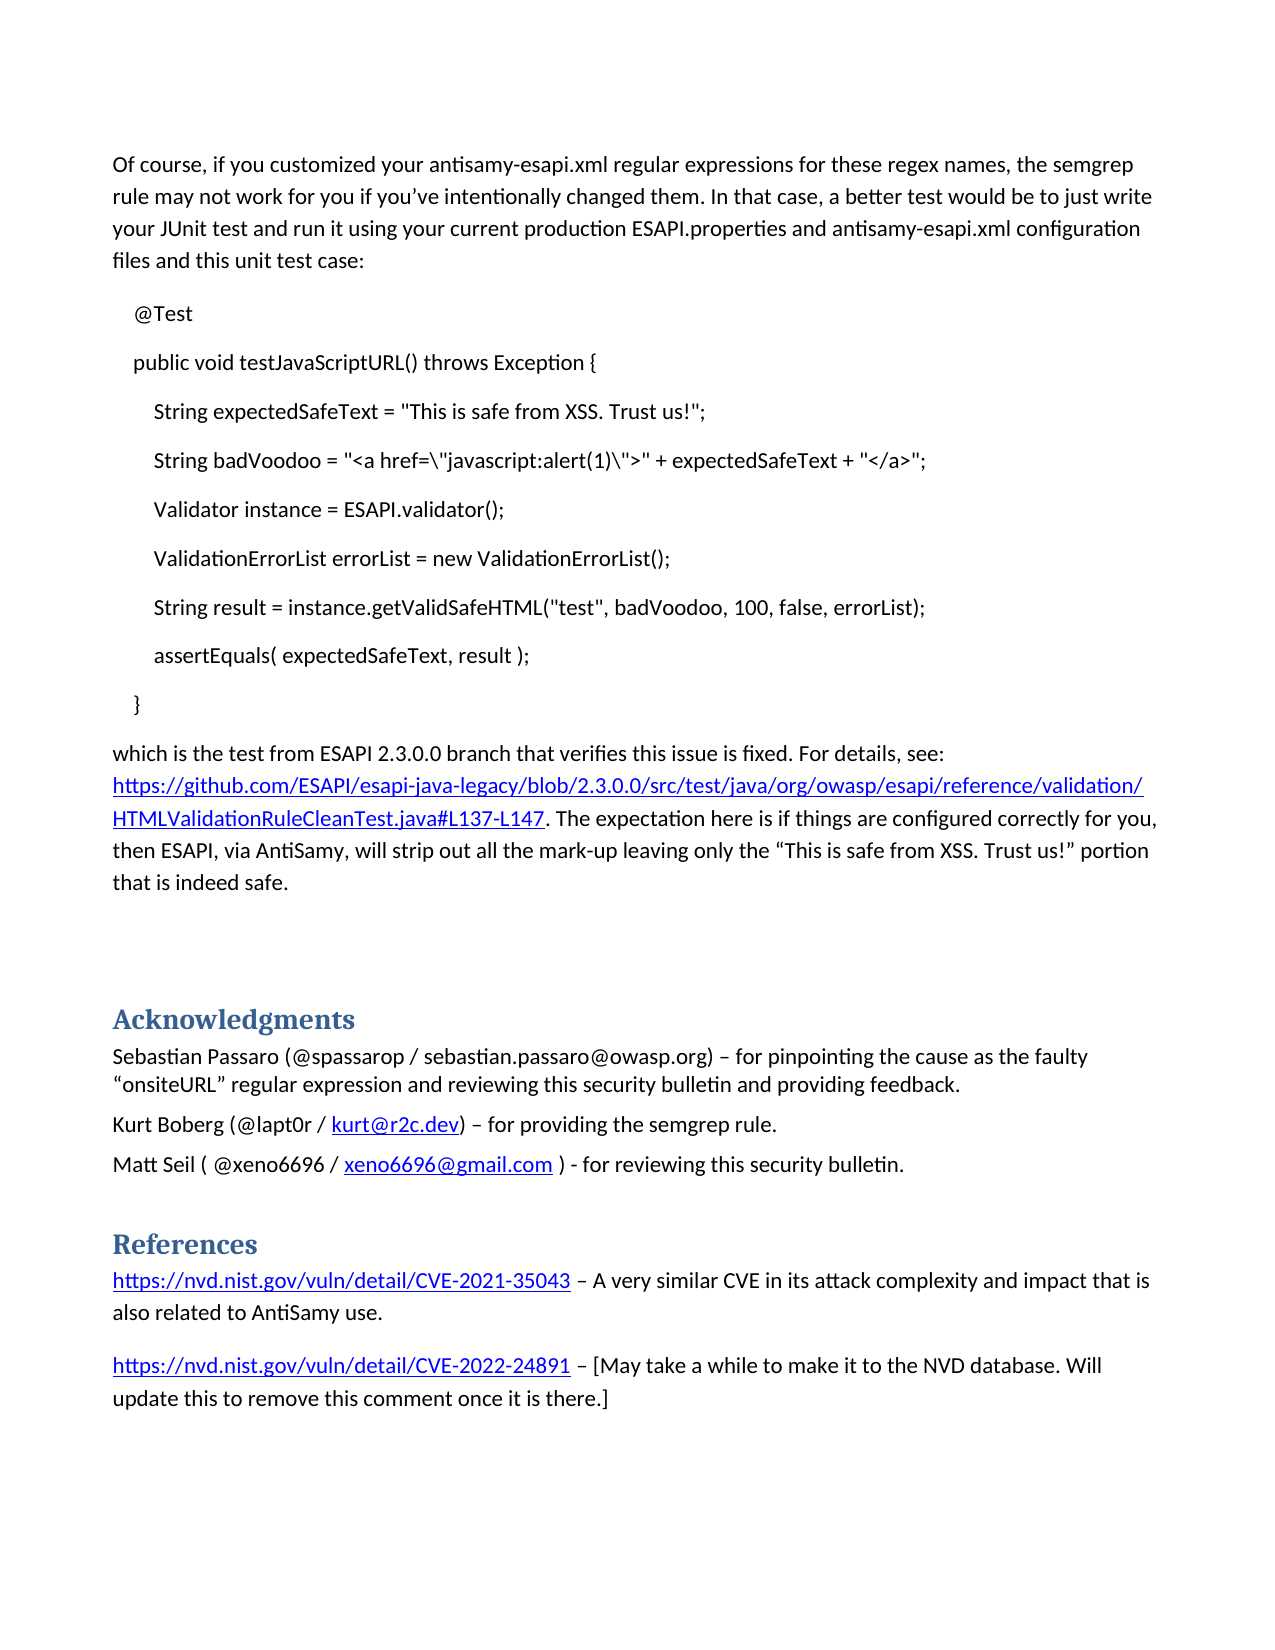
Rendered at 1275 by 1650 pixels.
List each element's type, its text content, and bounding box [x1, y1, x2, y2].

text String badVoodoo = "<a href=\"javascript:alert(1)\">" + expectedSafeText + "</a>"; [112, 446, 1162, 474]
text https://nvd.nist.gov/vuln/detail/CVE-2022-24891 – [May take a while to make it to the NVD database. Will update this to remove this comment once it is there.] [112, 1352, 1162, 1412]
text public void testJavaScriptURL() throws Exception { [112, 348, 1162, 376]
subtitle References [112, 1228, 1162, 1261]
text String result = instance.getValidSafeHTML("test", badVoodoo, 100, false, errorList); [112, 593, 1162, 621]
subtitle Acknowledgments [112, 1003, 1162, 1037]
text @Test [112, 299, 1162, 328]
text String expectedSafeText = "This is safe from XSS. Trust us!"; [112, 397, 1162, 425]
text assertEquals( expectedSafeText, result ); [112, 642, 1162, 669]
text https://nvd.nist.gov/vuln/detail/CVE-2021-35043 – A very similar CVE in its attack complexity and impact that is also related to AntiSamy use. [112, 1266, 1162, 1327]
text Sebastian Passaro (@spassarop / sebastian.passaro@owasp.org) – for pinpointing the cause as the faulty “onsiteURL” regular expression and reviewing this security bulletin and providing feedback. [112, 1042, 1162, 1098]
text Validator instance = ESAPI.validator(); [112, 495, 1162, 523]
text Kurt Boberg (@lapt0r / kurt@r2c.dev) – for providing the semgrep rule. [112, 1110, 1162, 1138]
text ValidationErrorList errorList = new ValidationErrorList(); [112, 544, 1162, 572]
text Matt Seil ( @xeno6696 / xeno6696@gmail.com ) - for reviewing this security bulletin. [112, 1150, 1162, 1178]
text } [112, 690, 1162, 718]
text which is the test from ESAPI 2.3.0.0 branch that verifies this issue is fixed. For details, see: https://github.com/ESAPI/esapi-java-legacy/blob/2.3.0.0/src/test/java/org/owasp/esapi/reference/validation/HTMLValidationRuleCleanTest.java#L137-L147. The expectation here is if things are configured correctly for you, then ESAPI, via AntiSamy, will strip out all the mark-up leaving only the “This is safe from XSS. Trust us!” portion that is indeed safe. [112, 739, 1162, 896]
text Of course, if you customized your antisamy-esapi.xml regular expressions for these regex names, the semgrep rule may not work for you if you’ve intentionally changed them. In that case, a better test would be to just write your JUnit test and run it using your current production ESAPI.properties and antisamy-esapi.xml configuration files and this unit test case: [112, 150, 1162, 274]
